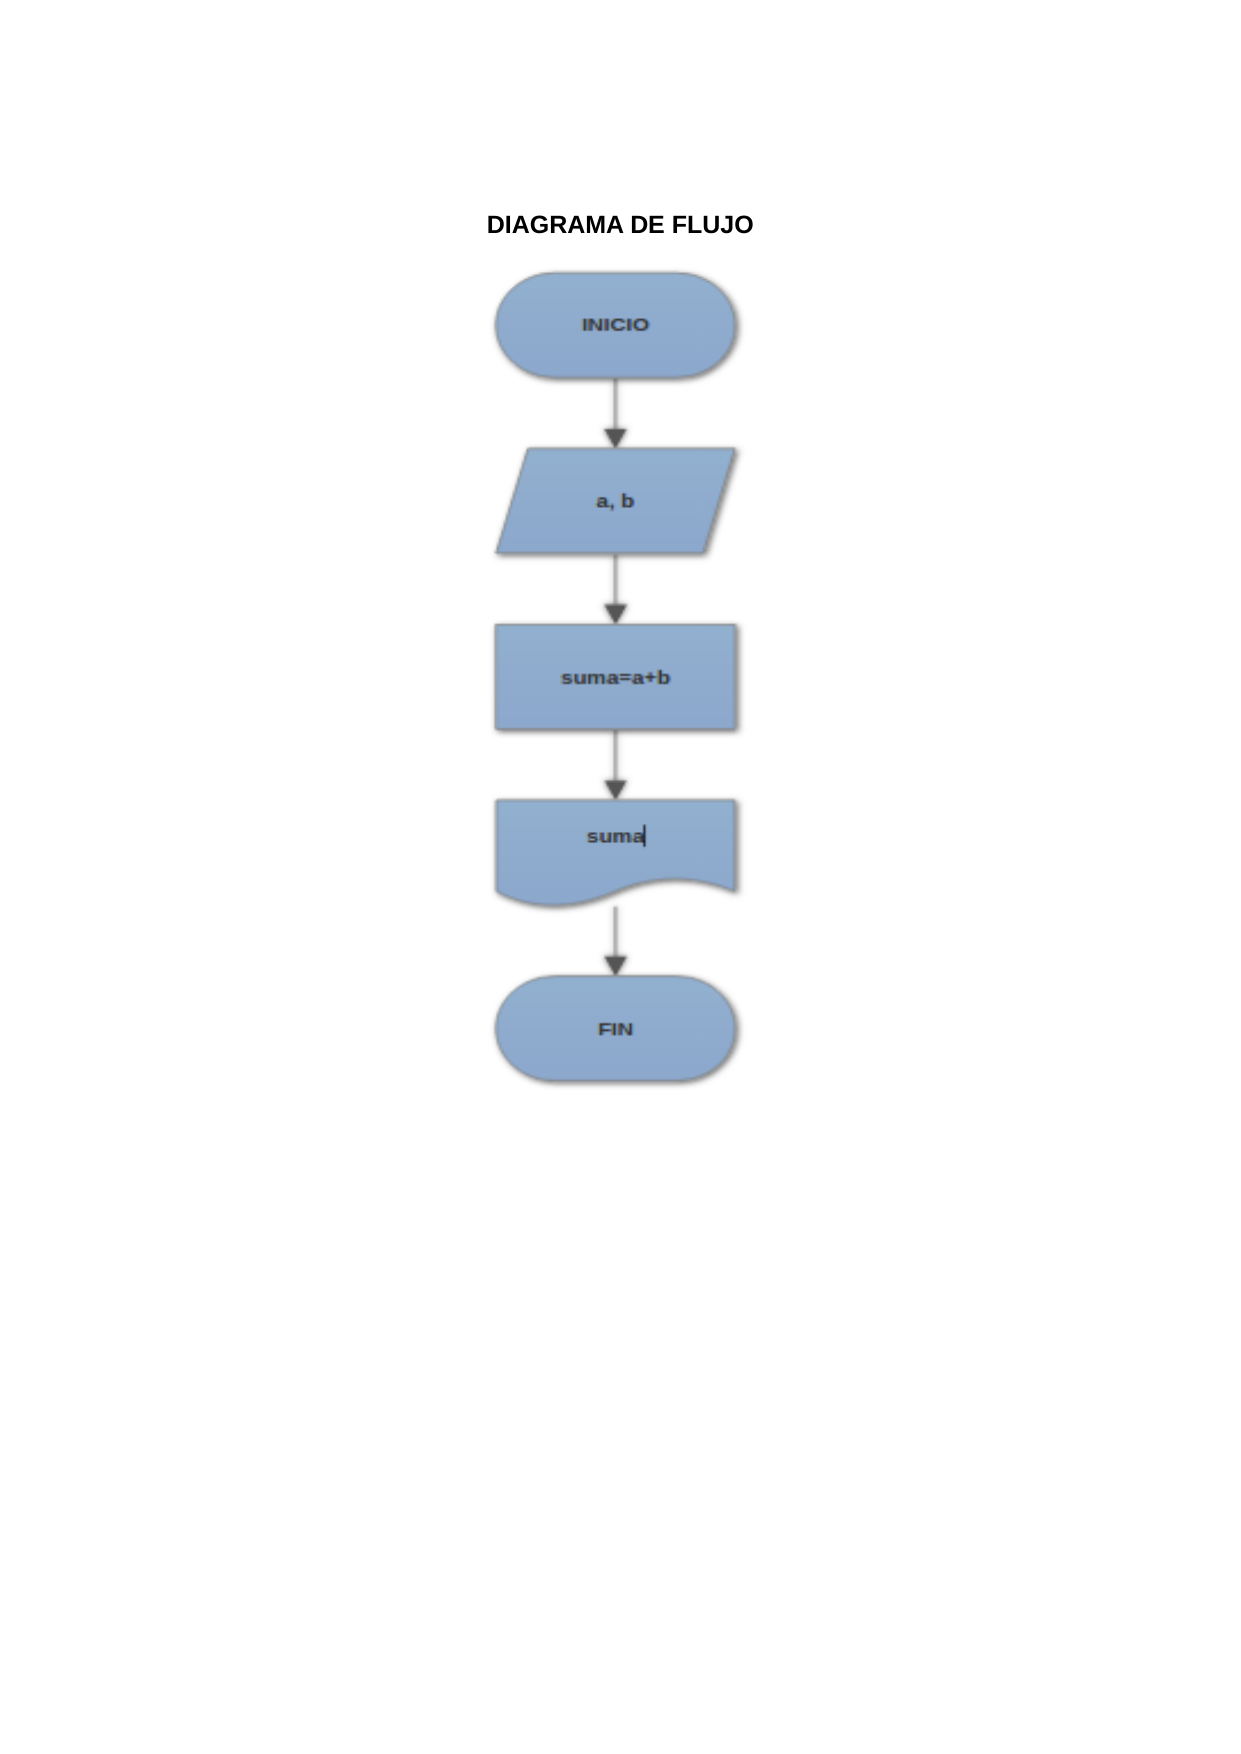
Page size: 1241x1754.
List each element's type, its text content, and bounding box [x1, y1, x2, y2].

picture [472, 261, 786, 1108]
text DIAGRAMA DE FLUJO [150, 210, 1090, 238]
